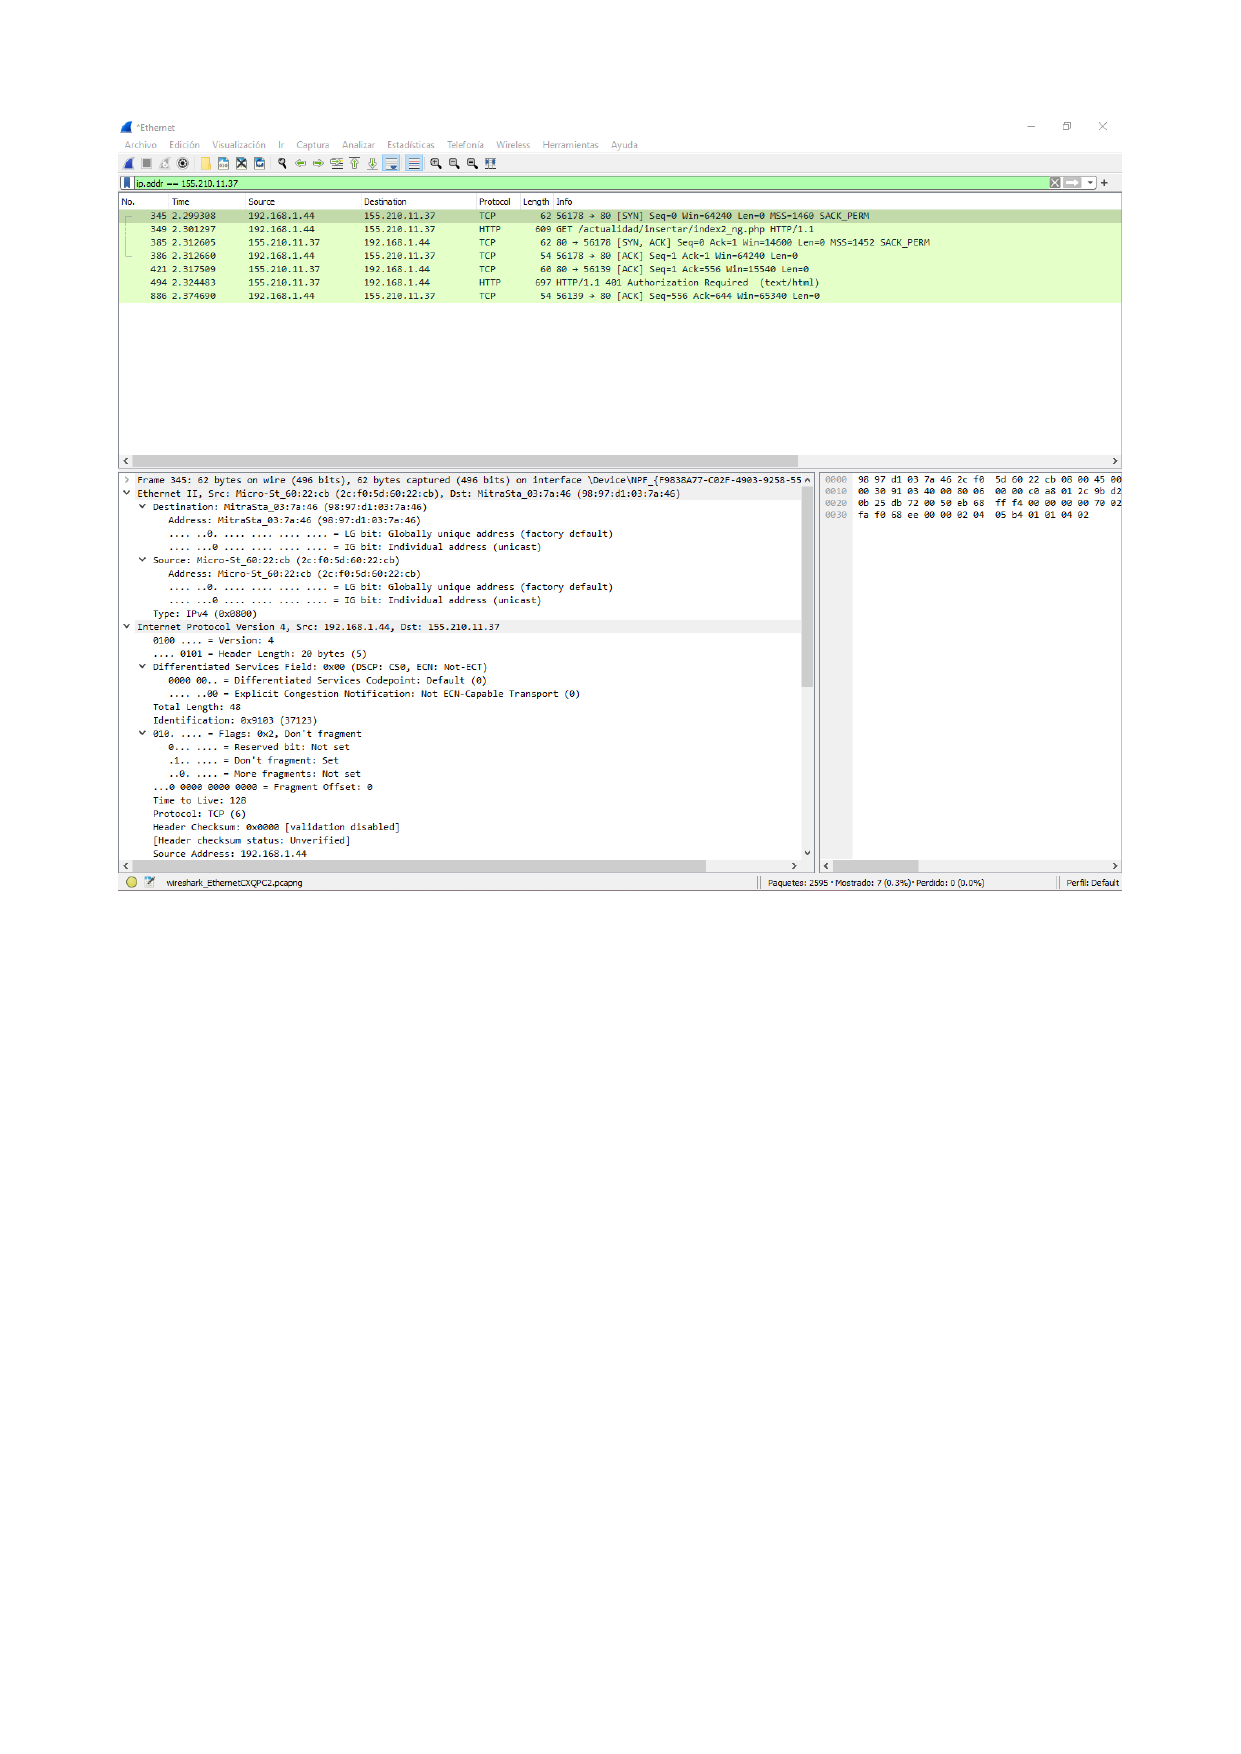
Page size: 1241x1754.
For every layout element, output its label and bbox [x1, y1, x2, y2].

picture [118, 118, 1122, 891]
